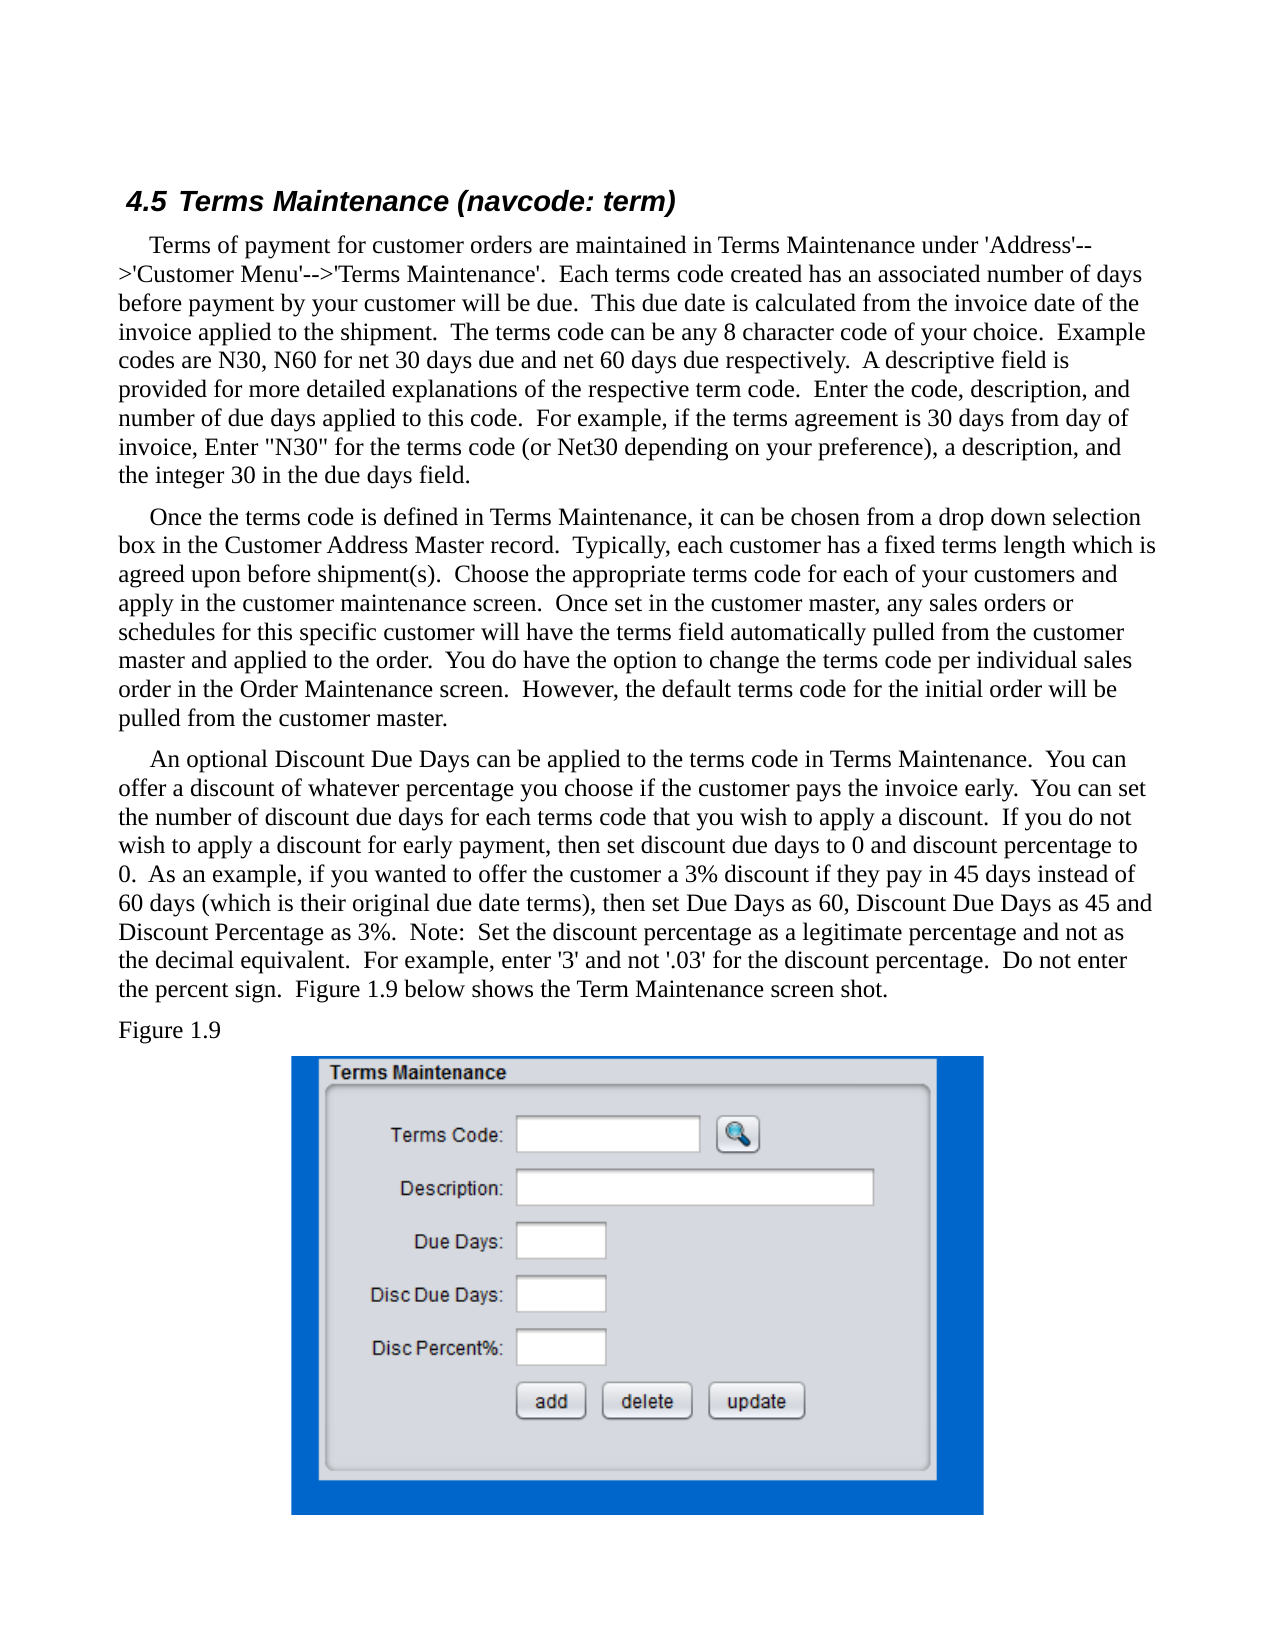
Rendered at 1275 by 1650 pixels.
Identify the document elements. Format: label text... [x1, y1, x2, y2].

picture [291, 1056, 984, 1515]
subtitle Terms Maintenance (navcode: term) [118, 184, 1157, 218]
text Figure 1.9 [118, 1015, 1157, 1044]
text An optional Discount Due Days can be applied to the terms code in Terms Maintenance. You can offer a discount of whatever percentage you choose if the customer pays the invoice early. You can set the number of discount due days for each terms code that you wish to apply a discount. If you do not wish to apply a discount for early payment, then set discount due days to 0 and discount percentage to 0. As an example, if you wanted to offer the customer a 3% discount if they pay in 45 days instead of 60 days (which is their original due date terms), then set Due Days as 60, Discount Due Days as 45 and Discount Percentage as 3%. Note: Set the discount percentage as a legitimate percentage and not as the decimal equivalent. For example, enter '3' and not '.03' for the discount percentage. Do not enter the percent sign. Figure 1.9 below shows the Term Maintenance screen shot. [118, 744, 1157, 1003]
text Terms of payment for customer orders are maintained in Terms Maintenance under 'Address'-->'Customer Menu'-->'Terms Maintenance'. Each terms code created has an associated number of days before payment by your customer will be due. This due date is calculated from the invoice date of the invoice applied to the shipment. The terms code can be any 8 character code of your choice. Example codes are N30, N60 for net 30 days due and net 60 days due respectively. A descriptive field is provided for more detailed explanations of the respective term code. Enter the code, description, and number of due days applied to this code. For example, if the terms agreement is 30 days from day of invoice, Enter "N30" for the terms code (or Net30 depending on your preference), a description, and the integer 30 in the due days field. [118, 230, 1157, 489]
text Once the terms code is defined in Terms Maintenance, it can be chosen from a drop down selection box in the Customer Address Master record. Typically, each customer has a fixed terms length which is agreed upon before shipment(s). Choose the appropriate terms code for each of your customers and apply in the customer maintenance screen. Once set in the customer master, any sales orders or schedules for this specific customer will have the terms field automatically pulled from the customer master and applied to the order. You do have the option to change the terms code per individual sales order in the Order Maintenance screen. However, the default terms code for the initial order will be pulled from the customer master. [118, 502, 1157, 732]
